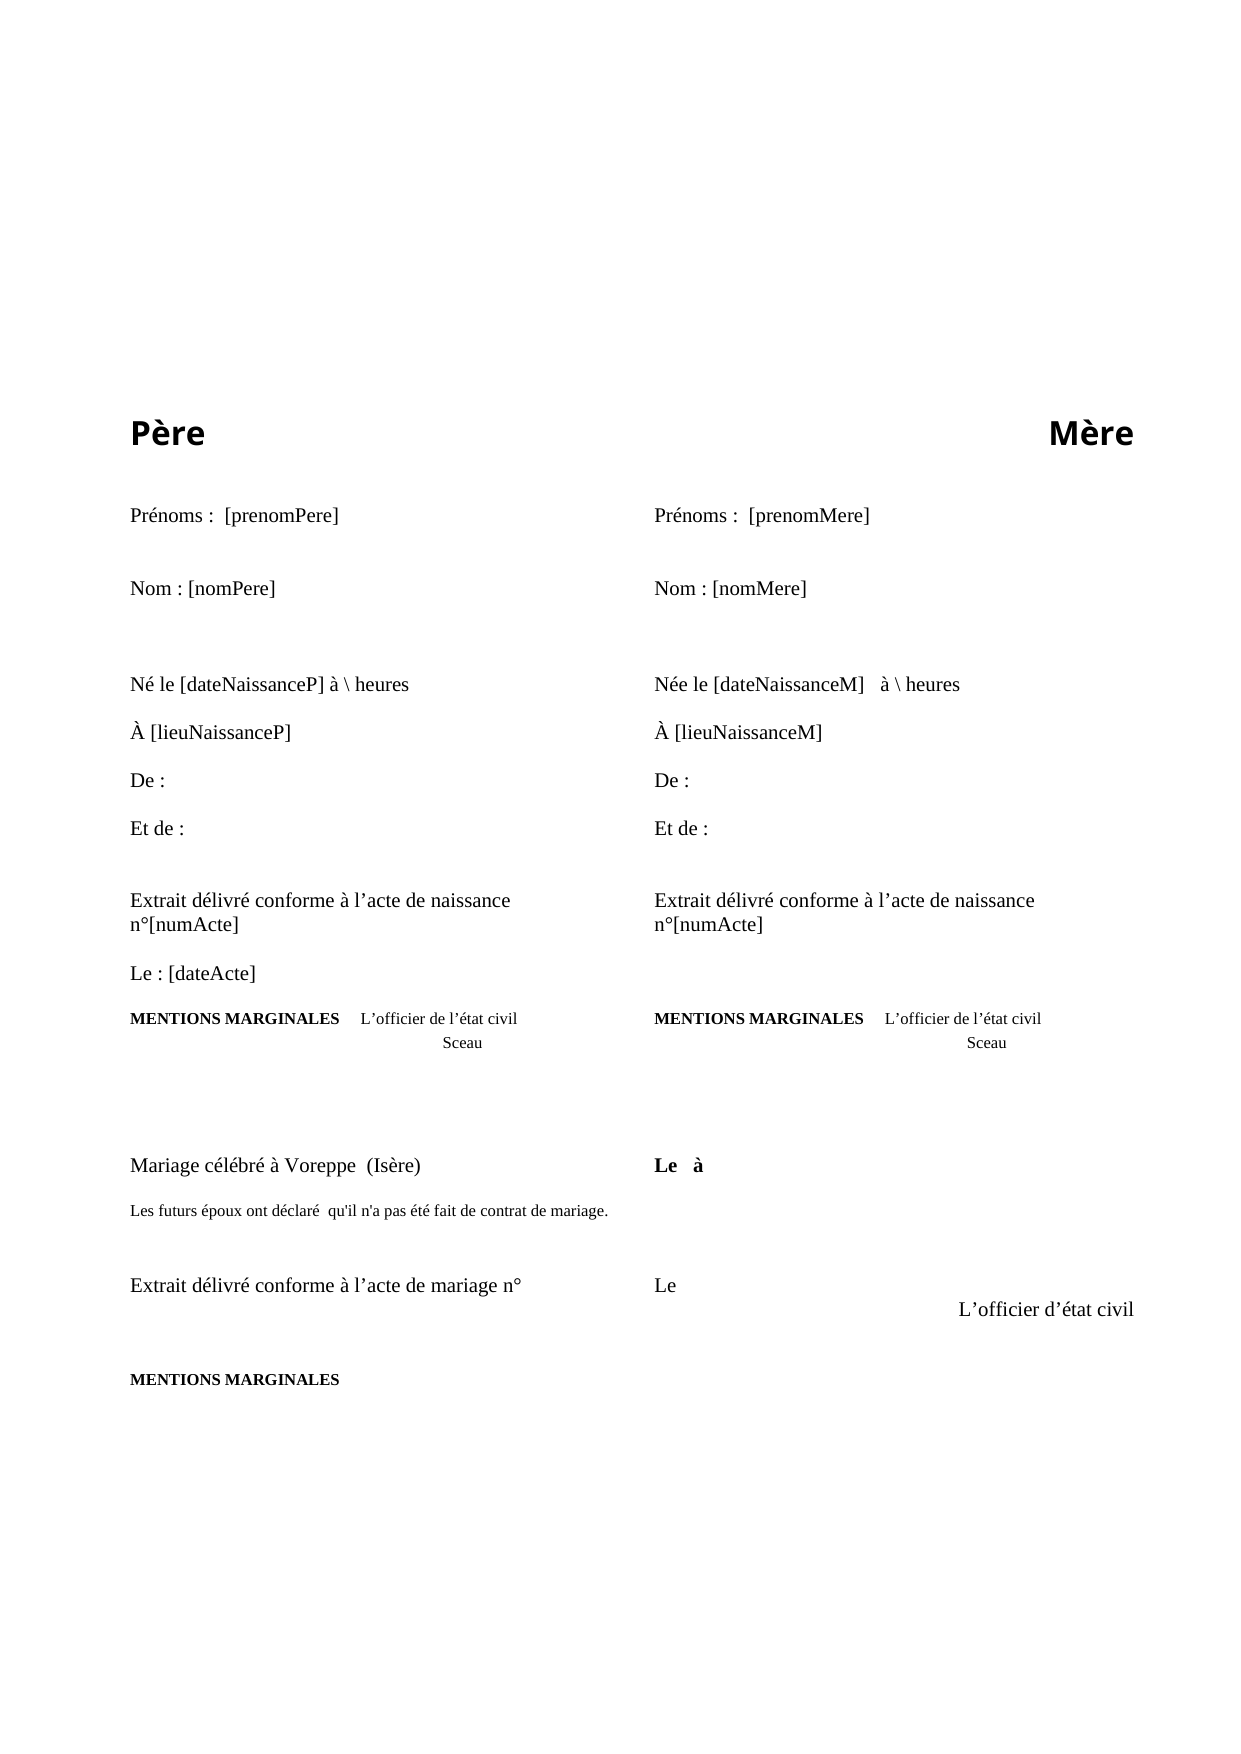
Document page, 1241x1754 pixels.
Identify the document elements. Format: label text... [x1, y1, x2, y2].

table_cell [617, 672, 647, 696]
table_header Père [123, 410, 617, 455]
table_cell Et de : [123, 816, 617, 840]
table_cell [617, 648, 647, 672]
table_cell [647, 1057, 1141, 1081]
table_cell [647, 1105, 1141, 1129]
table_cell [123, 1249, 617, 1273]
table_cell [647, 1394, 1141, 1418]
table_header Mère [647, 410, 1141, 455]
table_cell L’officier d’état civil [647, 1298, 1141, 1321]
table_cell [123, 792, 617, 816]
table_cell [647, 840, 1141, 864]
table_cell Extrait délivré conforme à l’acte de mariage n° [123, 1273, 617, 1297]
table_cell [617, 1370, 647, 1394]
table_cell [617, 840, 647, 864]
table_cell [647, 1177, 1141, 1201]
table_cell [617, 1346, 647, 1369]
table_cell Le [647, 1273, 1141, 1297]
table_cell [617, 864, 647, 888]
table_cell [647, 1129, 1141, 1153]
table_cell [617, 1249, 647, 1273]
table_cell [617, 528, 647, 551]
table_cell [617, 768, 647, 792]
table_cell [617, 744, 647, 768]
table_cell [647, 600, 1141, 624]
table_cell Mariage célébré à Voreppe (Isère) [123, 1153, 617, 1177]
table_cell [123, 479, 617, 503]
table_cell Née le [dateNaissanceM] à \ heures [647, 672, 1141, 696]
table_cell [617, 1273, 647, 1297]
table_cell [123, 1105, 617, 1129]
table_cell [617, 936, 647, 961]
table_cell [617, 479, 647, 503]
table_cell [647, 936, 1141, 961]
table_cell [647, 864, 1141, 888]
table_cell [123, 528, 617, 551]
table_cell [617, 1057, 647, 1081]
table_cell Le : [dateActe] [123, 961, 617, 984]
table_cell [647, 648, 1141, 672]
table_cell [617, 985, 647, 1009]
table_cell [123, 864, 617, 888]
table_cell Né le [dateNaissanceP] à \ heures [123, 672, 617, 696]
table_cell [647, 479, 1141, 503]
table_cell [617, 1177, 647, 1201]
table_cell [123, 1177, 617, 1201]
table_cell [123, 1321, 617, 1346]
table_cell [617, 1009, 647, 1033]
table_cell [123, 744, 617, 768]
table_cell [123, 936, 617, 961]
table_cell Nom : [nomPere] [123, 576, 617, 599]
table_cell [617, 1321, 647, 1346]
table_cell [647, 1201, 1141, 1225]
table_cell [617, 624, 647, 648]
table_cell [617, 600, 647, 624]
table_cell [123, 624, 617, 648]
table_cell [647, 1081, 1141, 1105]
table_cell [123, 551, 617, 576]
table_cell [123, 1346, 617, 1369]
table_cell [647, 696, 1141, 720]
table_cell [647, 551, 1141, 576]
table_cell [617, 1105, 647, 1129]
table_cell [647, 528, 1141, 551]
table_cell À [lieuNaissanceP] [123, 720, 617, 744]
table_cell [647, 792, 1141, 816]
table_cell [617, 455, 647, 479]
table_cell Sceau [123, 1033, 617, 1057]
table_cell [647, 624, 1141, 648]
table_cell De : [123, 768, 617, 792]
table_cell MENTIONS MARGINALES [123, 1370, 617, 1394]
table_cell [123, 840, 617, 864]
table_cell [617, 961, 647, 984]
table_cell [123, 648, 617, 672]
table_cell [617, 1129, 647, 1153]
table_cell [123, 985, 617, 1009]
table_cell Prénoms : [prenomMere] [647, 503, 1141, 527]
table_cell MENTIONS MARGINALES L’officier de l’état civil [123, 1009, 617, 1033]
table_cell [123, 455, 617, 479]
table_cell Extrait délivré conforme à l’acte de naissance n°[numActe] [123, 888, 617, 936]
table_cell [647, 1249, 1141, 1273]
table_cell [617, 1225, 647, 1249]
table_cell Le à [647, 1153, 1141, 1177]
table_cell [617, 1394, 647, 1418]
table_cell Et de : [647, 816, 1141, 840]
table_cell Nom : [nomMere] [647, 576, 1141, 599]
table_cell Les futurs époux ont déclaré qu'il n'a pas été fait de contrat de mariage. [123, 1201, 617, 1225]
table_cell [647, 1225, 1141, 1249]
table_cell [647, 985, 1141, 1009]
table_cell [617, 888, 647, 936]
table_cell [647, 961, 1141, 984]
table_cell [647, 1346, 1141, 1369]
table_cell [123, 600, 617, 624]
table_cell [123, 1298, 617, 1321]
table_cell [617, 576, 647, 599]
table_cell [647, 1321, 1141, 1346]
table_cell [617, 696, 647, 720]
table_cell Extrait délivré conforme à l’acte de naissance n°[numActe] [647, 888, 1141, 936]
table_cell [123, 1057, 617, 1081]
table_cell Sceau [647, 1033, 1141, 1057]
table_cell [123, 696, 617, 720]
table_cell [123, 1394, 617, 1418]
table_cell [123, 1225, 617, 1249]
table_cell [123, 1081, 617, 1105]
table_cell À [lieuNaissanceM] [647, 720, 1141, 744]
table_cell [617, 816, 647, 840]
table_cell [123, 1129, 617, 1153]
table_cell [647, 455, 1141, 479]
table_cell MENTIONS MARGINALES L’officier de l’état civil [647, 1009, 1141, 1033]
table_cell [617, 1201, 647, 1225]
table_cell [647, 1370, 1141, 1394]
table_cell [617, 1153, 647, 1177]
table_cell [617, 792, 647, 816]
table_cell [617, 1081, 647, 1105]
table_cell [617, 551, 647, 576]
table_cell [617, 1033, 647, 1057]
table_cell Prénoms : [prenomPere] [123, 503, 617, 527]
table_header [617, 410, 647, 455]
table_cell De : [647, 768, 1141, 792]
table_cell [617, 503, 647, 527]
table_cell [647, 744, 1141, 768]
table_cell [617, 720, 647, 744]
table_cell [617, 1298, 647, 1321]
